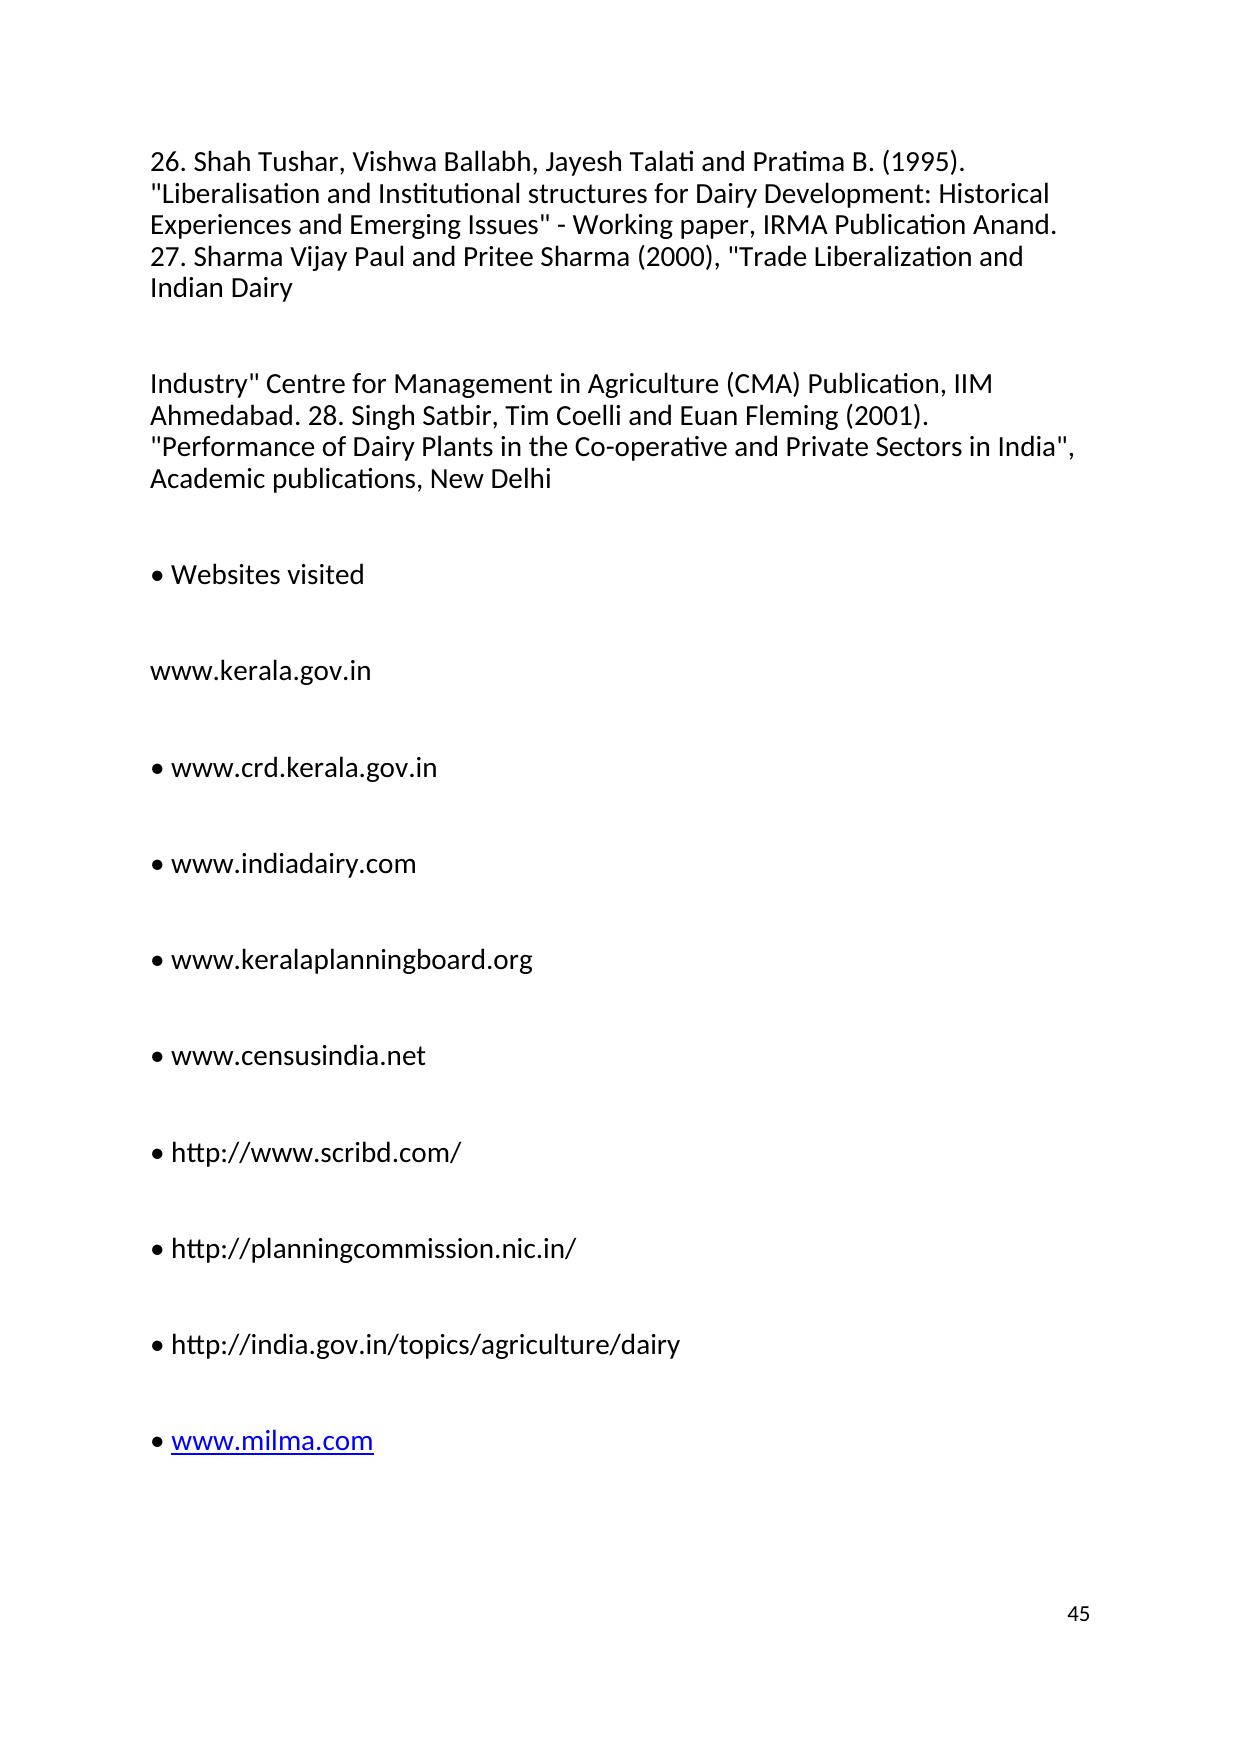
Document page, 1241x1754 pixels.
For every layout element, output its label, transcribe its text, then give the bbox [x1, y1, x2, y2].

text • www.keralaplanningboard.org [150, 948, 1090, 977]
text • www.censusindia.net [150, 1044, 1090, 1073]
text • http://www.scribd.com/ [150, 1140, 1090, 1169]
text • www.crd.kerala.gov.in [150, 755, 1090, 784]
text Industry" Centre for Management in Agriculture (CMA) Publication, IIM Ahmedabad. 28. Singh Satbir, Tim Coelli and Euan Fleming (2001). "Performance of Dairy Plants in the Co-operative and Private Sectors in India", Academic publications, New Delhi [150, 372, 1090, 496]
text • Websites visited [150, 563, 1090, 592]
text www.kerala.gov.in [150, 659, 1090, 688]
text • www.milma.com [150, 1429, 1090, 1458]
text • www.indiadairy.com [150, 851, 1090, 881]
text 26. Shah Tushar, Vishwa Ballabh, Jayesh Talati and Pratima B. (1995). "Liberalisation and Institutional structures for Dairy Development: Historical Experiences and Emerging Issues" - Working paper, IRMA Publication Anand. 27. Sharma Vijay Paul and Pritee Sharma (2000), "Trade Liberalization and Indian Dairy [150, 150, 1090, 305]
text • http://planningcommission.nic.in/ [150, 1236, 1090, 1266]
text • http://india.gov.in/topics/agriculture/dairy [150, 1333, 1090, 1362]
